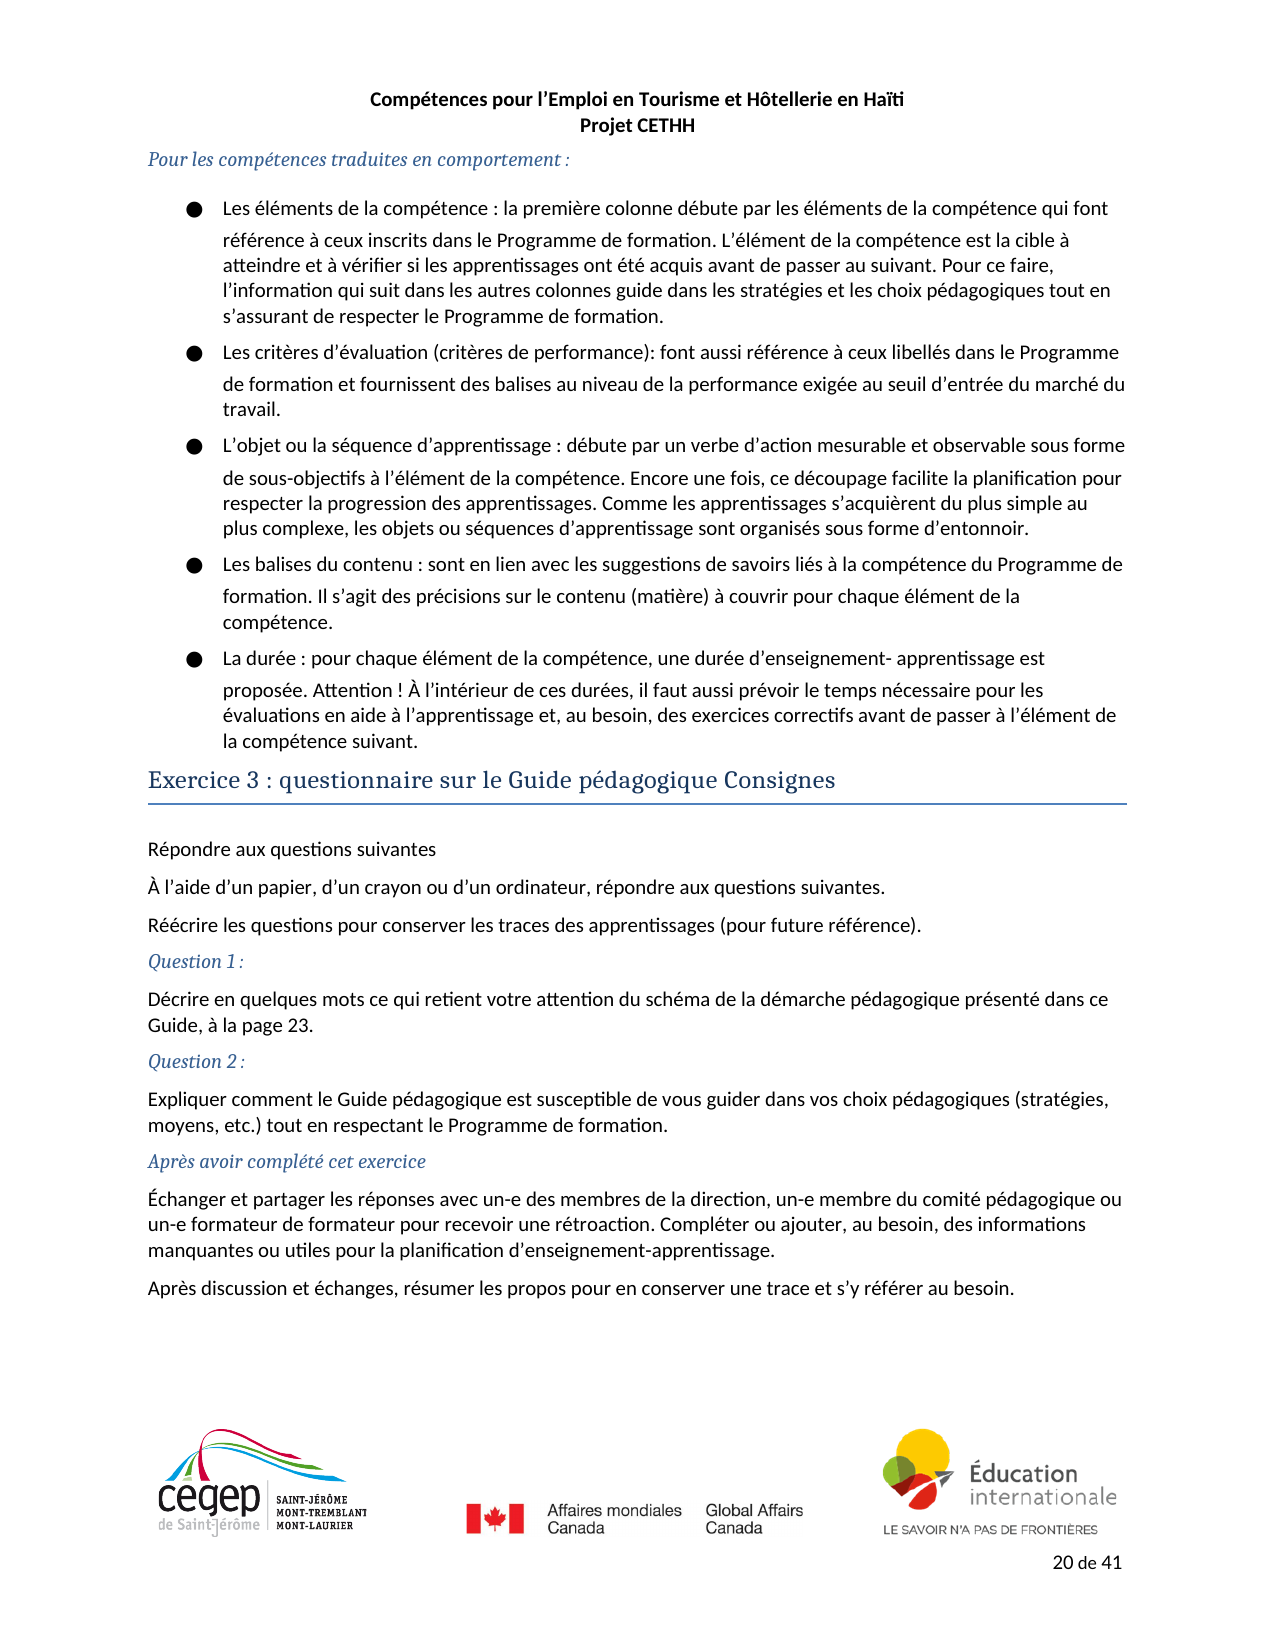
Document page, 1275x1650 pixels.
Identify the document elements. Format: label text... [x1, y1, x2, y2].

text Expliquer comment le Guide pédagogique est susceptible de vous guider dans vos choix pédagogiques (stratégies, moyens, etc.) tout en respectant le Programme de formation. [148, 1086, 1127, 1137]
text Échanger et partager les réponses avec un-e des membres de la direction, un-e membre du comité pédagogique ou un-e formateur de formateur pour recevoir une rétroaction. Compléter ou ajouter, au besoin, des informations manquantes ou utiles pour la planification d’enseignement-apprentissage. [148, 1186, 1127, 1262]
list Les balises du contenu : sont en lien avec les suggestions de savoirs liés à la compétence du Programme de formation. Il s’agit des précisions sur le contenu (matière) à couvrir pour chaque élément de la compétence. [185, 541, 1127, 634]
subtitle Question 2 : [148, 1050, 1127, 1074]
text Après discussion et échanges, résumer les propos pour en conserver une trace et s’y référer au besoin. [148, 1275, 1127, 1300]
list Les critères d’évaluation (critères de performance): font aussi référence à ceux libellés dans le Programme de formation et fournissent des balises au niveau de la performance exigée au seuil d’entrée du marché du travail. [185, 328, 1127, 422]
subtitle Question 1 : [148, 950, 1127, 974]
list Les éléments de la compétence : la première colonne débute par les éléments de la compétence qui font référence à ceux inscrits dans le Programme de formation. L’élément de la compétence est la cible à atteindre et à vérifier si les apprentissages ont été acquis avant de passer au suivant. Pour ce faire, l’information qui suit dans les autres colonnes guide dans les stratégies et les choix pédagogiques tout en s’assurant de respecter le Programme de formation. [185, 184, 1127, 328]
list La durée : pour chaque élément de la compétence, une durée d’enseignement- apprentissage est proposée. Attention ! À l’intérieur de ces durées, il faut aussi prévoir le temps nécessaire pour les évaluations en aide à l’apprentissage et, au besoin, des exercices correctifs avant de passer à l’élément de la compétence suivant. [185, 634, 1127, 753]
text Réécrire les questions pour conserver les traces des apprentissages (pour future référence). [148, 912, 1127, 938]
list L’objet ou la séquence d’apprentissage : débute par un verbe d’action mesurable et observable sous forme de sous-objectifs à l’élément de la compétence. Encore une fois, ce découpage facilite la planification pour respecter la progression des apprentissages. Comme les apprentissages s’acquièrent du plus simple au plus complexe, les objets ou séquences d’apprentissage sont organisés sous forme d’entonnoir. [185, 422, 1127, 541]
title Exercice 3 : questionnaire sur le Guide pédagogique Consignes [148, 766, 1127, 803]
text À l’aide d’un papier, d’un crayon ou d’un ordinateur, répondre aux questions suivantes. [148, 874, 1127, 900]
subtitle Pour les compétences traduites en comportement : [148, 148, 1127, 172]
text Répondre aux questions suivantes [148, 836, 1127, 862]
subtitle Après avoir complété cet exercice [148, 1150, 1127, 1174]
picture [882, 1428, 1117, 1537]
picture [158, 1429, 367, 1537]
picture [466, 1500, 803, 1537]
text Décrire en quelques mots ce qui retient votre attention du schéma de la démarche pédagogique présenté dans ce Guide, à la page 23. [148, 987, 1127, 1037]
